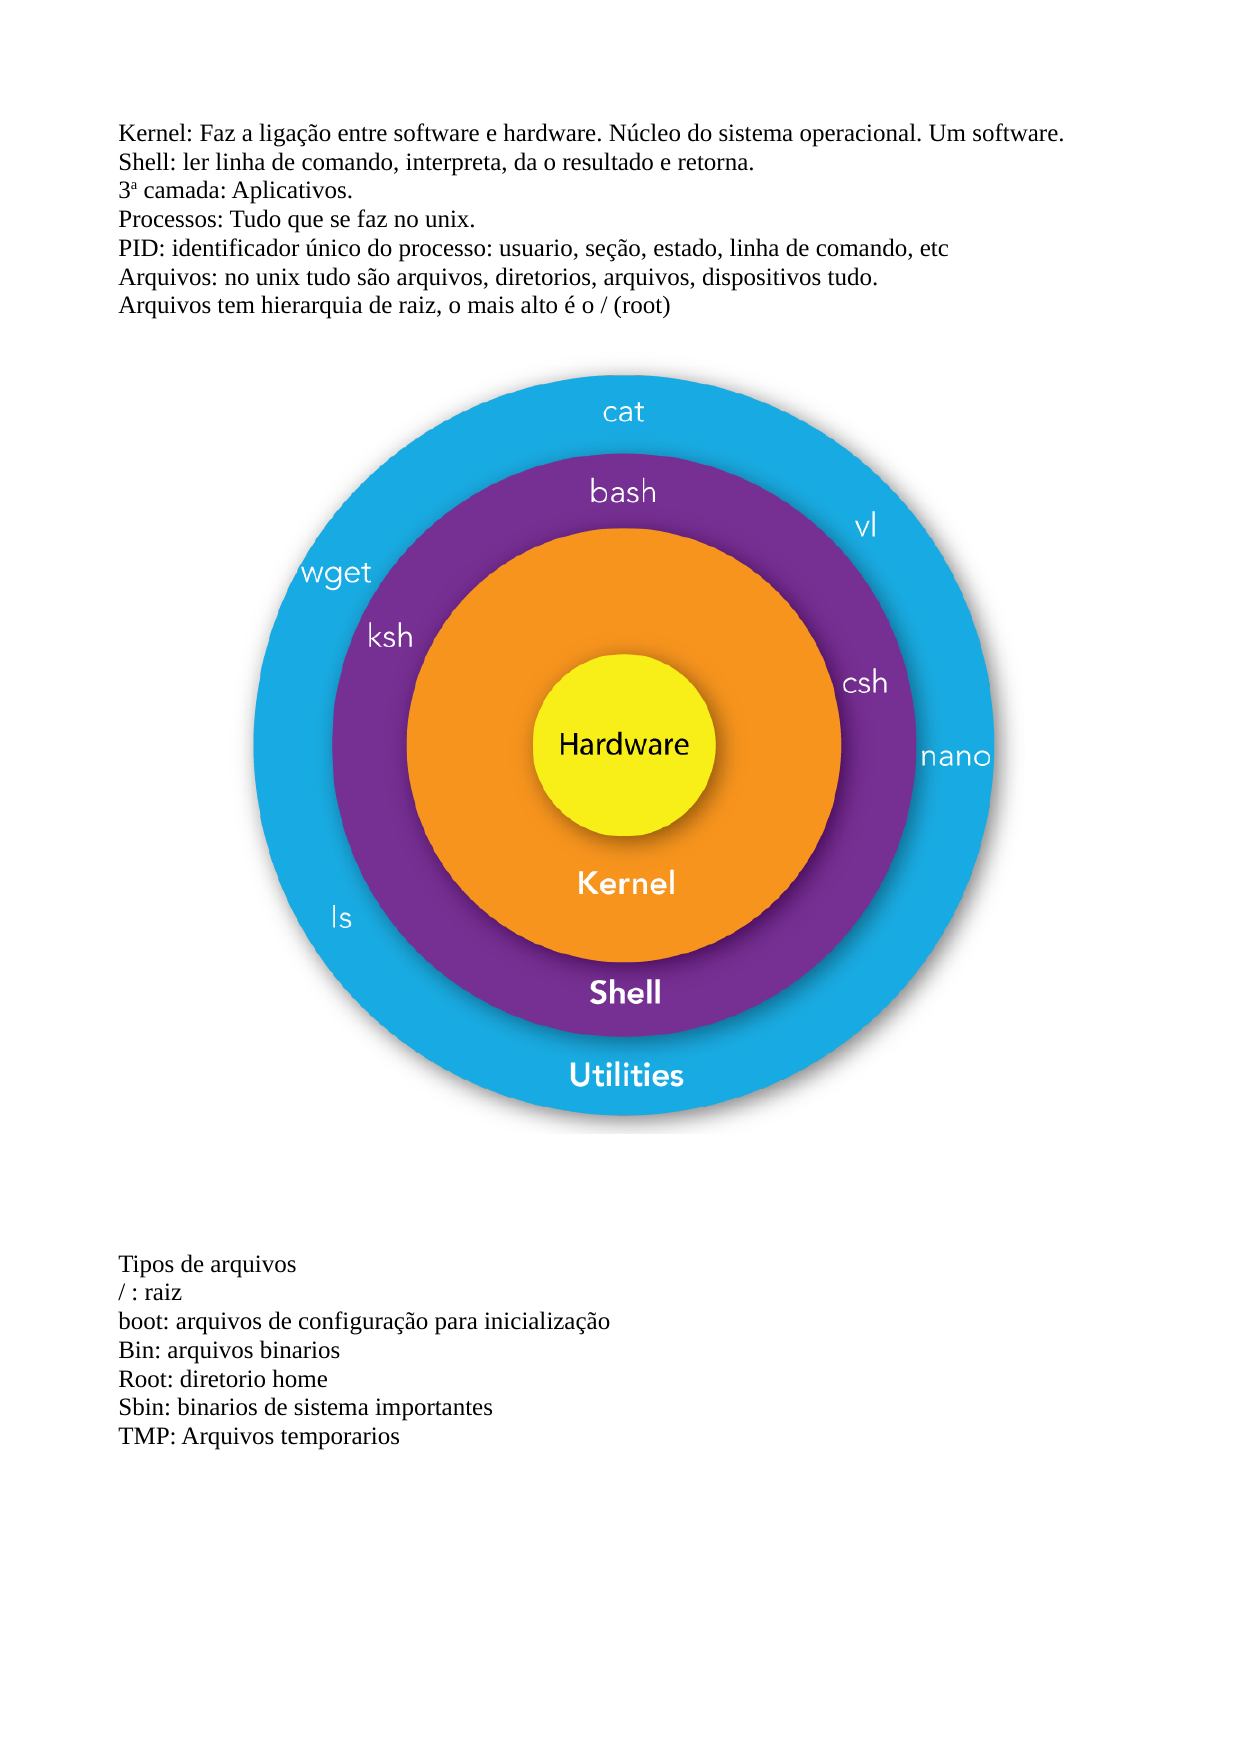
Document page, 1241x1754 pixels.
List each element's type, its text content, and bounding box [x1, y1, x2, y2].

text Arquivos: no unix tudo são arquivos, diretorios, arquivos, dispositivos tudo. [118, 262, 1122, 291]
text Shell: ler linha de comando, interpreta, da o resultado e retorna. [118, 147, 1122, 176]
text TMP: Arquivos temporarios [118, 1421, 1122, 1450]
text 3a camada: Aplicativos. [118, 176, 1122, 204]
text Sbin: binarios de sistema importantes [118, 1392, 1122, 1421]
text Arquivos tem hierarquia de raiz, o mais alto é o / (root) [118, 291, 1122, 319]
text Bin: arquivos binarios [118, 1335, 1122, 1364]
text PID: identificador único do processo: usuario, seção, estado, linha de comando, etc [118, 233, 1122, 262]
picture [215, 348, 1025, 1134]
text Tipos de arquivos / : raiz boot: arquivos de configuração para inicialização [118, 1249, 1122, 1335]
text Kernel: Faz a ligação entre software e hardware. Núcleo do sistema operacional. Um software. [118, 118, 1122, 147]
text Root: diretorio home [118, 1364, 1122, 1392]
text Processos: Tudo que se faz no unix. [118, 204, 1122, 233]
